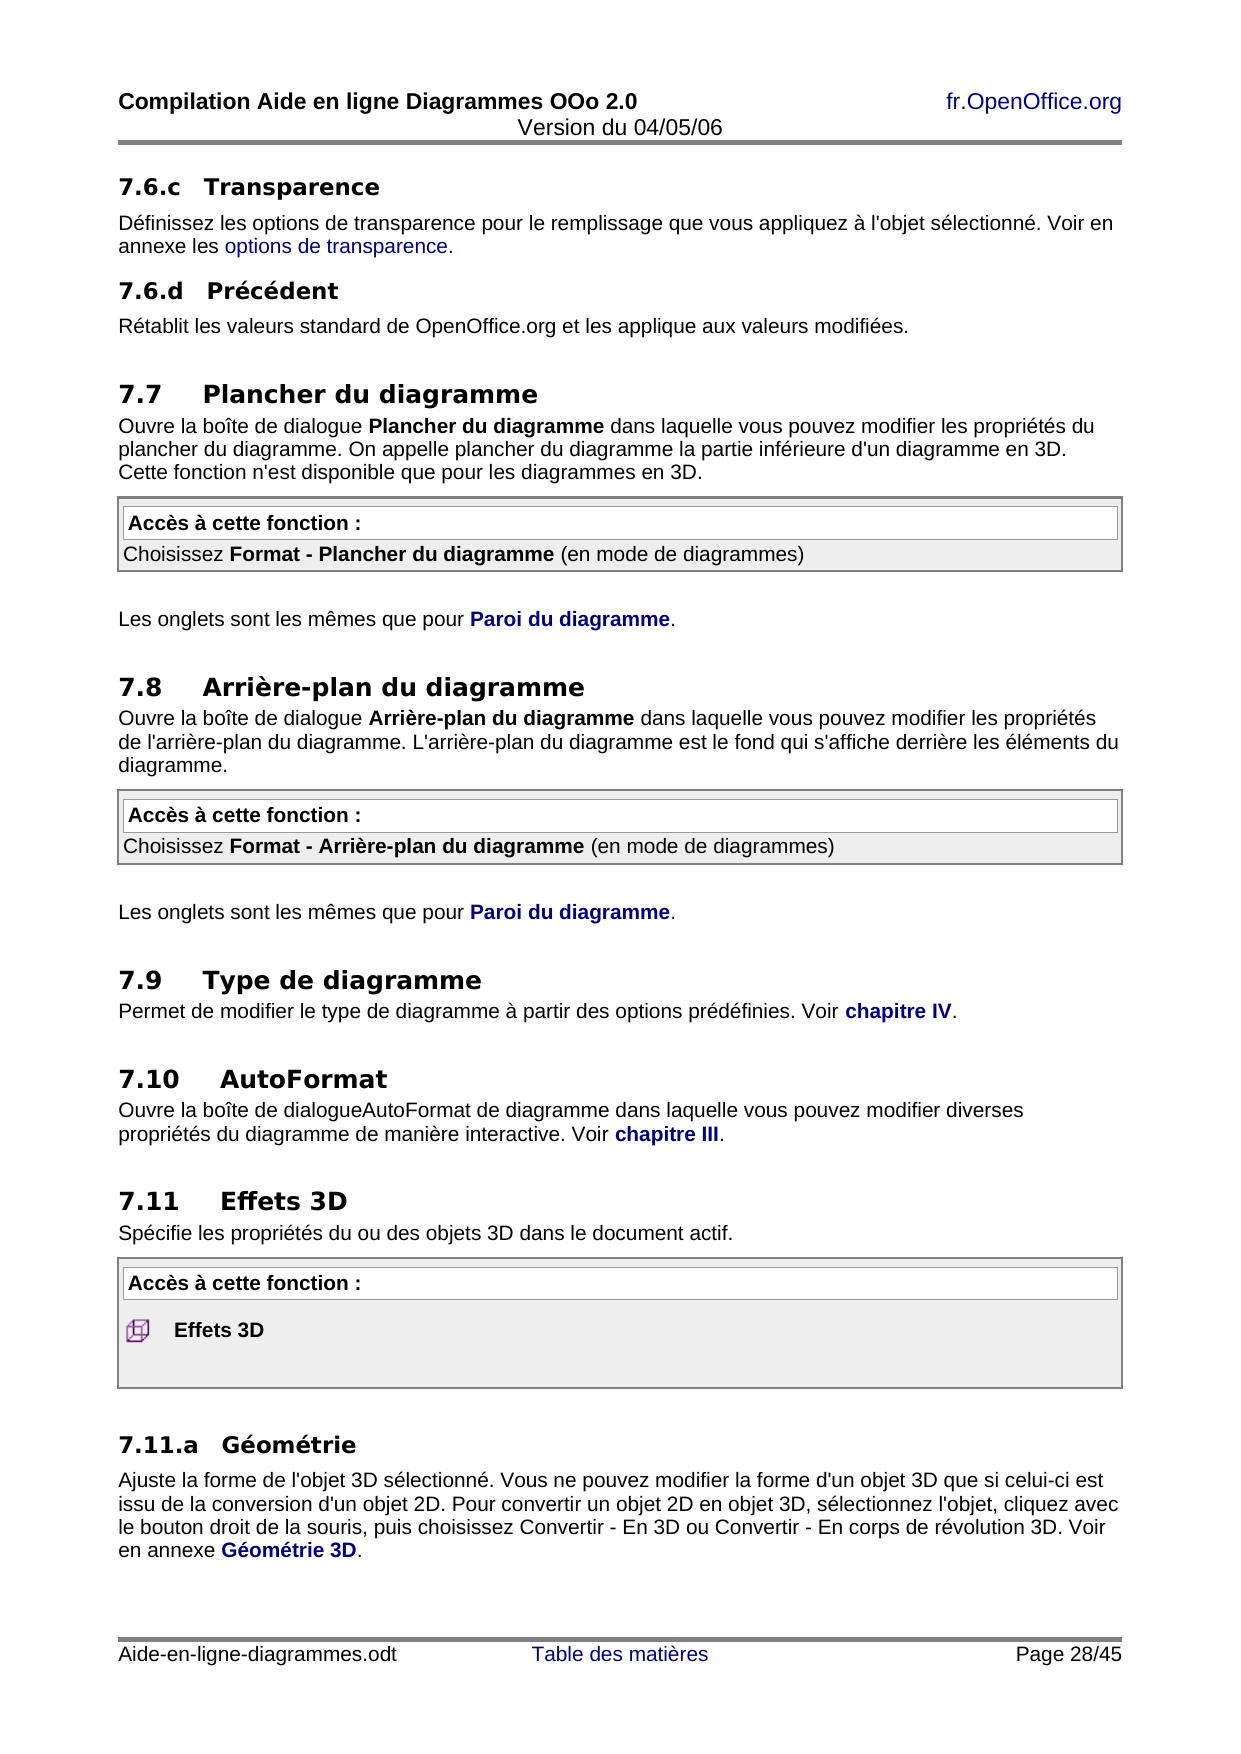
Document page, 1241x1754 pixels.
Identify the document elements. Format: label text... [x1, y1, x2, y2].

text Rétablit les valeurs standard de OpenOffice.org et les applique aux valeurs modifiées. [118, 315, 1122, 338]
table_cell [119, 1308, 166, 1354]
text Ouvre la boîte de dialogueAutoFormat de diagramme dans laquelle vous pouvez modifier diverses propriétés du diagramme de manière interactive. Voir chapitre III. [118, 1099, 1122, 1145]
subtitle AutoFormat [118, 1065, 1122, 1094]
text Les onglets sont les mêmes que pour Paroi du diagramme. [118, 608, 1122, 631]
table_cell Effets 3D [166, 1308, 315, 1354]
subtitle Plancher du diagramme [118, 380, 1122, 409]
subtitle Précédent [118, 278, 1122, 304]
text Ajuste la forme de l'objet 3D sélectionné. Vous ne pouvez modifier la forme d'un objet 3D que si celui-ci est issu de la conversion d'un objet 2D. Pour convertir un objet 2D en objet 3D, sélectionnez l'objet, cliquez avec le bouton droit de la souris, puis choisissez Convertir - En 3D ou Convertir - En corps de révolution 3D. Voir en annexe Géométrie 3D. [118, 1469, 1122, 1562]
subtitle Type de diagramme [118, 966, 1122, 995]
text Permet de modifier le type de diagramme à partir des options prédéfinies. Voir chapitre IV. [118, 1000, 1122, 1023]
table_cell [315, 1308, 1121, 1354]
subtitle Transparence [118, 174, 1122, 201]
table_cell [119, 1354, 1121, 1387]
text Spécifie les propriétés du ou des objets 3D dans le document actif. [118, 1221, 1122, 1244]
table_header Accès à cette fonction : Choisissez Format - Arrière-plan du diagramme (en mode de diagrammes) [119, 791, 1121, 863]
picture [126, 1318, 151, 1344]
text Ouvre la boîte de dialogue Plancher du diagramme dans laquelle vous pouvez modifier les propriétés du plancher du diagramme. On appelle plancher du diagramme la partie inférieure d'un diagramme en 3D. Cette fonction n'est disponible que pour les diagrammes en 3D. [118, 414, 1122, 484]
table_header Accès à cette fonction : [119, 1259, 1121, 1307]
text Ouvre la boîte de dialogue Arrière-plan du diagramme dans laquelle vous pouvez modifier les propriétés de l'arrière-plan du diagramme. L'arrière-plan du diagramme est le fond qui s'affiche derrière les éléments du diagramme. [118, 707, 1122, 777]
text Définissez les options de transparence pour le remplissage que vous appliquez à l'objet sélectionné. Voir en annexe les options de transparence. [118, 212, 1122, 258]
subtitle Arrière-plan du diagramme [118, 673, 1122, 702]
subtitle Géométrie [118, 1432, 1122, 1458]
table_header Accès à cette fonction : Choisissez Format - Plancher du diagramme (en mode de diagrammes) [119, 499, 1121, 570]
text Les onglets sont les mêmes que pour Paroi du diagramme. [118, 901, 1122, 924]
subtitle Effets 3D [118, 1187, 1122, 1216]
